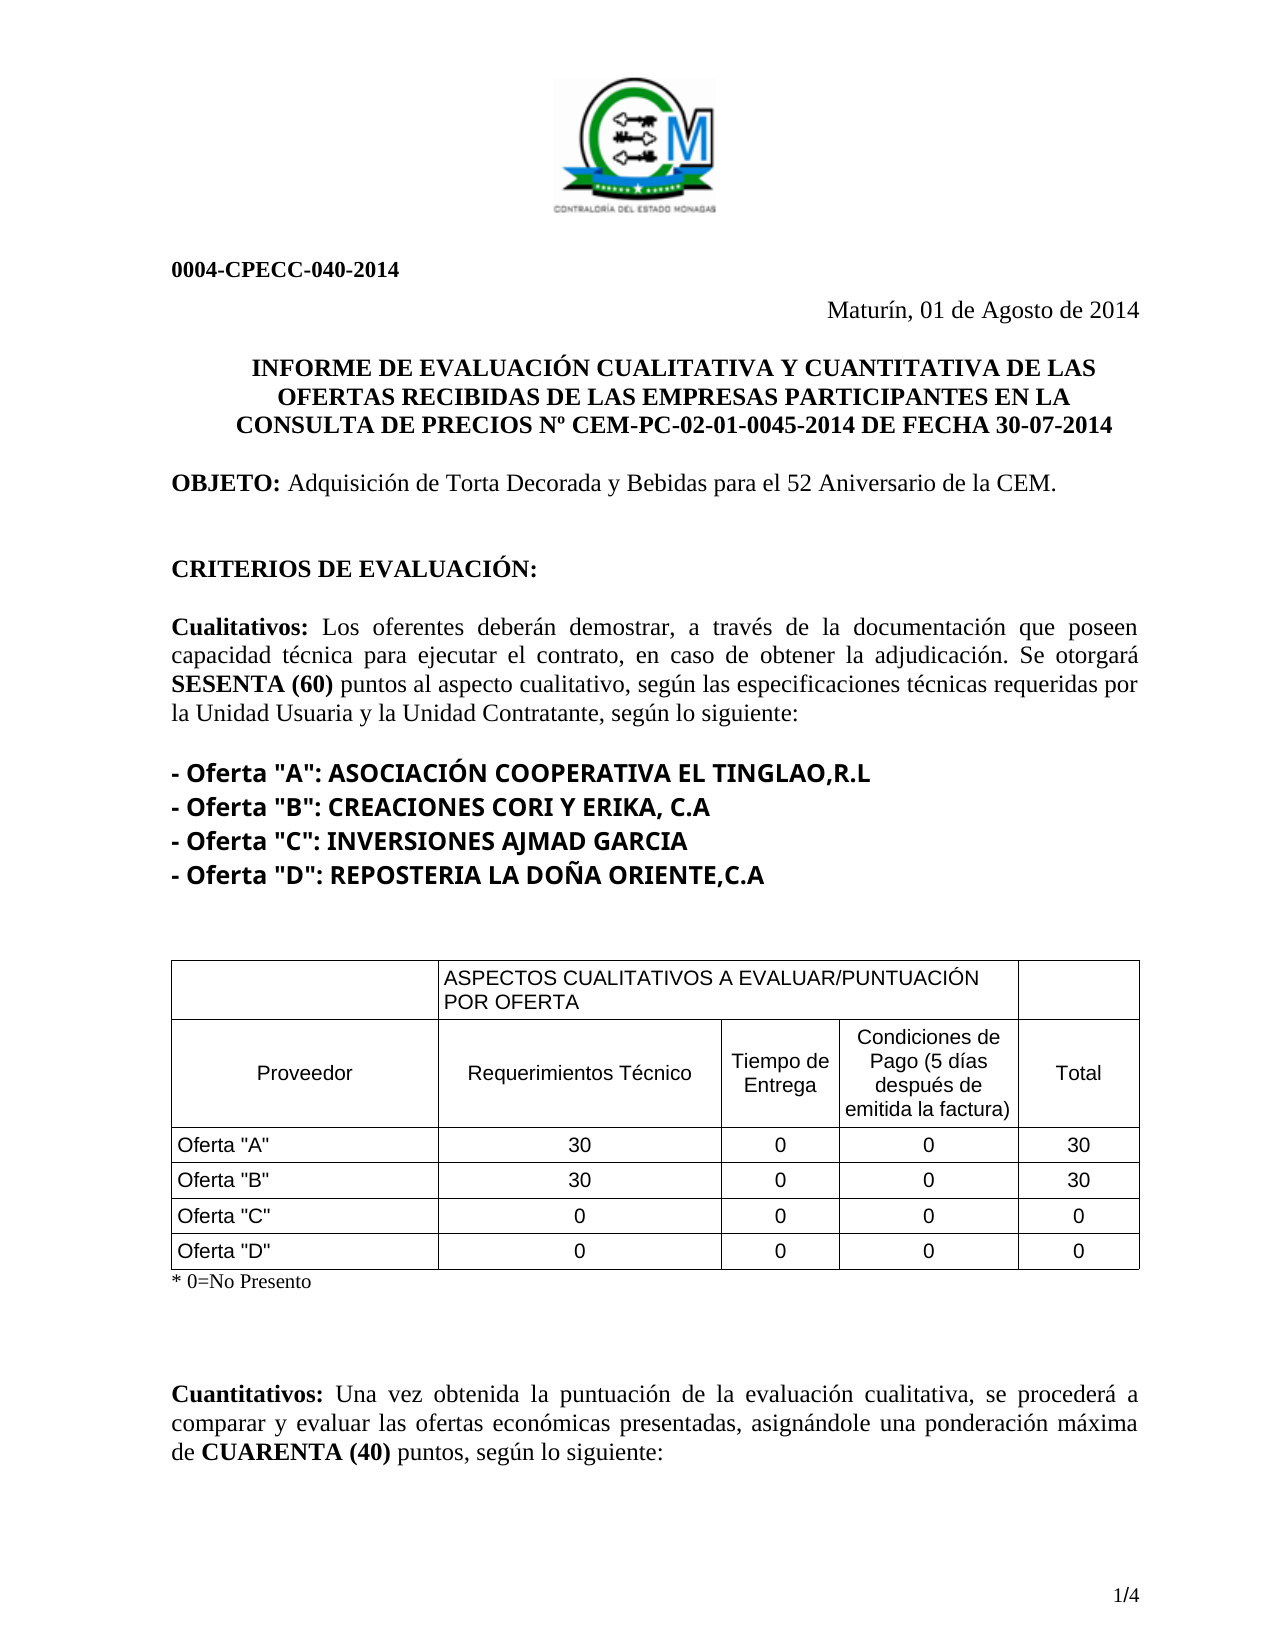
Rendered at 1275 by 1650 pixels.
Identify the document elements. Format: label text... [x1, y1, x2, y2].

table_cell 30 [439, 1128, 721, 1162]
text OBJETO: Adquisición de Torta Decorada y Bebidas para el 52 Aniversario de la CEM. [171, 468, 1139, 497]
table_cell 0 [840, 1199, 1018, 1233]
table_cell 0 [722, 1163, 839, 1198]
table_header [1019, 961, 1139, 1019]
table_cell 0 [840, 1128, 1018, 1162]
table_cell Oferta "B" [172, 1163, 438, 1198]
text INFORME DE EVALUACIÓN CUALITATIVA Y CUANTITATIVA DE LAS OFERTAS RECIBIDAS DE LAS EMPRESAS PARTICIPANTES EN LA CONSULTA DE PRECIOS Nº CEM-PC-02-01-0045-2014 DE FECHA 30-07-2014 [209, 353, 1139, 439]
table_cell 0 [439, 1199, 721, 1233]
text Maturín, 01 de Agosto de 2014 [171, 295, 1139, 324]
text CRITERIOS DE EVALUACIÓN: [171, 554, 1139, 583]
table_cell Oferta "C" [172, 1199, 438, 1233]
table_cell Oferta "A" [172, 1128, 438, 1162]
text - Oferta "A": ASOCIACIÓN COOPERATIVA EL TINGLAO,R.L - Oferta "B": CREACIONES CORI Y ERIKA, C.A - Oferta "C": INVERSIONES AJMAD GARCIA - Oferta "D": REPOSTERIA LA DOÑA ORIENTE,C.A [171, 755, 1139, 926]
table_cell Requerimientos Técnico [439, 1020, 721, 1127]
table_cell 0 [1019, 1199, 1139, 1233]
table_cell 0 [840, 1234, 1018, 1269]
text Cualitativos: Los oferentes deberán demostrar, a través de la documentación que poseen capacidad técnica para ejecutar el contrato, en caso de obtener la adjudicación. Se otorgará SESENTA (60) puntos al aspecto cualitativo, según las especificaciones técnicas requeridas por la Unidad Usuaria y la Unidad Contratante, según lo siguiente: [171, 612, 1139, 727]
table_cell 0 [722, 1128, 839, 1162]
table_cell 30 [439, 1163, 721, 1198]
table_cell Total [1019, 1020, 1139, 1127]
table_cell 0 [840, 1163, 1018, 1198]
table_cell Oferta "D" [172, 1234, 438, 1269]
table_cell 30 [1019, 1163, 1139, 1198]
text 0004-CPECC-040-2014 [171, 257, 1139, 283]
table_header [172, 961, 438, 1019]
text Cuantitativos: Una vez obtenida la puntuación de la evaluación cualitativa, se procederá a comparar y evaluar las ofertas económicas presentadas, asignándole una ponderación máxima de CUARENTA (40) puntos, según lo siguiente: [171, 1379, 1139, 1465]
picture [551, 75, 719, 216]
table_cell Proveedor [172, 1020, 438, 1127]
table_cell 0 [722, 1234, 839, 1269]
table_cell 0 [722, 1199, 839, 1233]
table_header ASPECTOS CUALITATIVOS A EVALUAR/PUNTUACIÓN POR OFERTA [439, 961, 1018, 1019]
table_cell Tiempo de Entrega [722, 1020, 839, 1127]
table_cell 30 [1019, 1128, 1139, 1162]
text * 0=No Presento [171, 1270, 1139, 1293]
table_cell 0 [1019, 1234, 1139, 1269]
table_cell Condiciones de Pago (5 días después de emitida la factura) [840, 1020, 1018, 1127]
table_cell 0 [439, 1234, 721, 1269]
